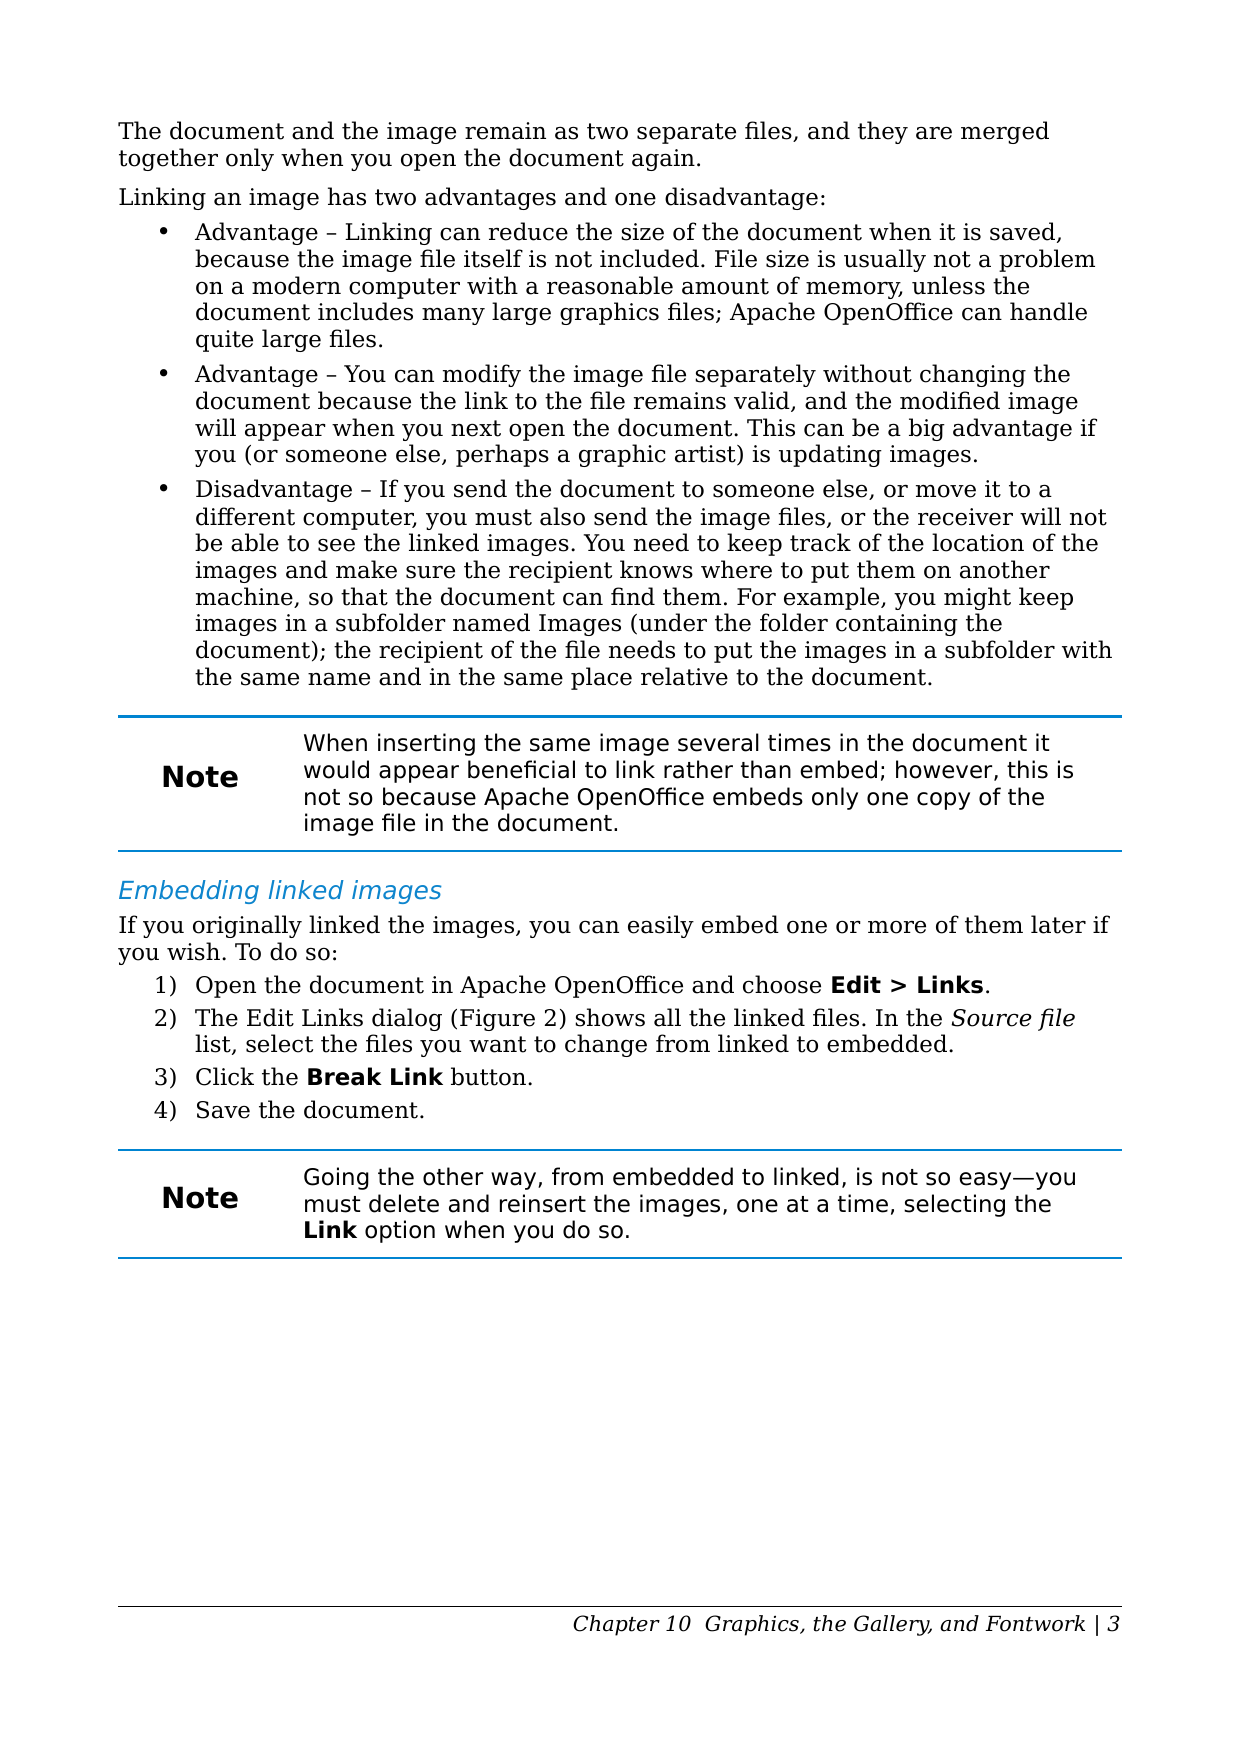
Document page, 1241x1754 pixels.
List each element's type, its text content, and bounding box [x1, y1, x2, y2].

list If you originally linked the images, you can easily embed one or more of them later if you wish. To do so: [118, 912, 1122, 965]
list Open the document in Apache OpenOffice and choose Edit > Links. [177, 972, 1122, 998]
list Advantage – Linking can reduce the size of the document when it is saved, because the image file itself is not included. File size is usually not a problem on a modern computer with a reasonable amount of memory, unless the document includes many large graphics files; Apache OpenOffice can handle quite large files. [156, 217, 1122, 353]
table_header Note [118, 1151, 281, 1257]
table_header When inserting the same image several times in the document it would appear beneficial to link rather than embed; however, this is not so because Apache OpenOffice embeds only one copy of the image file in the document. [281, 718, 1122, 850]
text The document and the image remain as two separate files, and they are merged together only when you open the document again. [118, 118, 1122, 171]
list Disadvantage – If you send the document to someone else, or move it to a different computer, you must also send the image files, or the receiver will not be able to see the linked images. You need to keep track of the location of the images and make sure the recipient knows where to put them on another machine, so that the document can find them. For example, you might keep images in a subfolder named Images (under the folder containing the document); the recipient of the file needs to put the images in a subfolder with the same name and in the same place relative to the document. [156, 474, 1122, 690]
table_header Going the other way, from embedded to linked, is not so easy—you must delete and reinsert the images, one at a time, selecting the Link option when you do so. [281, 1151, 1122, 1257]
list Linking an image has two advantages and one disadvantage: [118, 184, 1122, 211]
subtitle Embedding linked images [118, 876, 1122, 906]
list Click the Break Link button. [177, 1064, 1122, 1091]
list The Edit Links dialog (Figure 2) shows all the linked files. In the Source file list, select the files you want to change from linked to embedded. [177, 1005, 1122, 1058]
table_header Note [118, 718, 281, 850]
list Save the document. [177, 1097, 1122, 1124]
list Advantage – You can modify the image file separately without changing the document because the link to the file remains valid, and the modified image will appear when you next open the document. This can be a big advantage if you (or someone else, perhaps a graphic artist) is updating images. [156, 359, 1122, 468]
